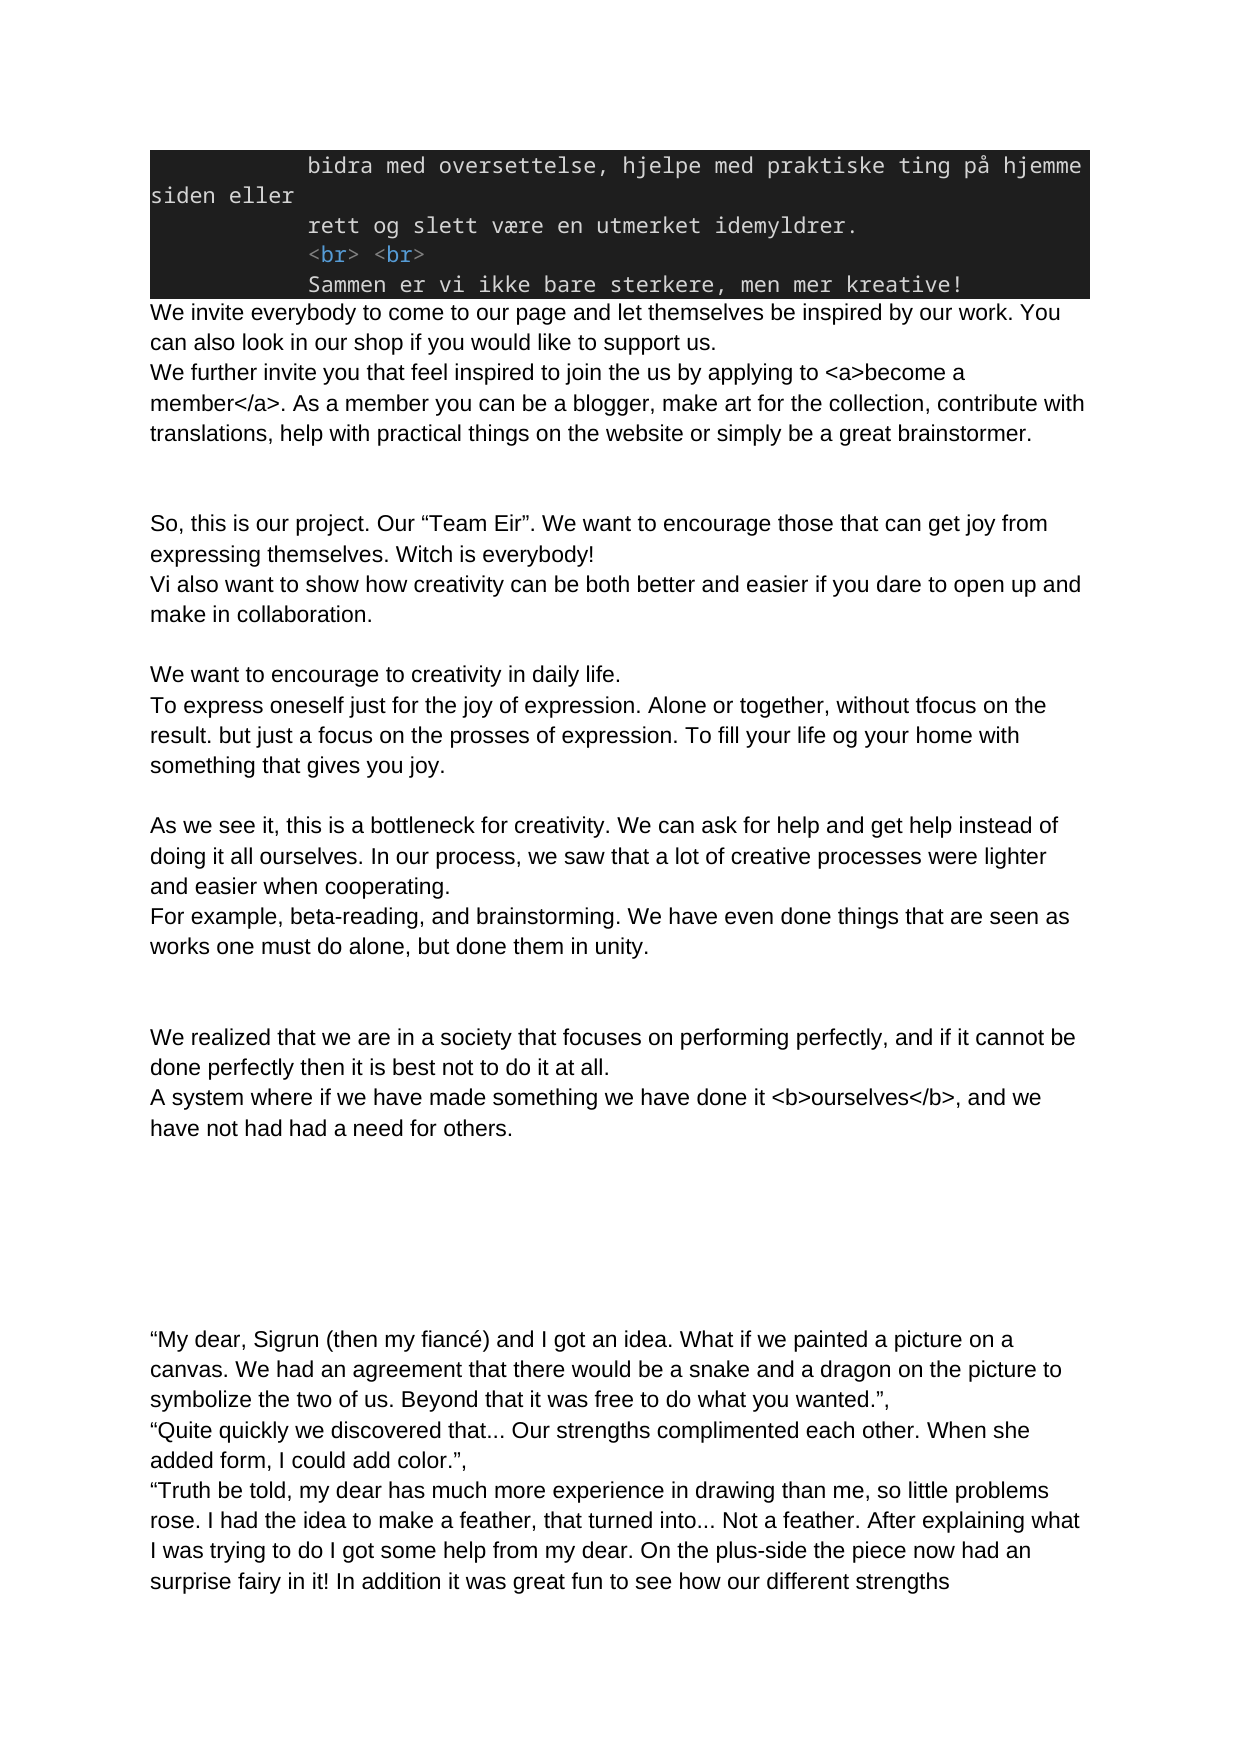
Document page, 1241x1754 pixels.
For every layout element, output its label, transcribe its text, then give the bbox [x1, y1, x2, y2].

text Sammen er vi ikke bare sterkere, men mer kreative! [150, 269, 1090, 299]
text bidra med oversettelse, hjelpe med praktiske ting på hjemmesiden eller [150, 150, 1090, 209]
text We invite everybody to come to our page and let themselves be inspired by our work. You can also look in our shop if you would like to support us. We further invite you that feel inspired to join the us by applying to <a>become a member</a>. As a member you can be a blogger, make art for the collection, contribute with translations, help with practical things on the website or simply be a great brainstormer. [150, 299, 1090, 446]
text rett og slett være en utmerket idemyldrer. [150, 209, 1090, 239]
text “My dear, Sigrun (then my fiancé) and I got an idea. What if we painted a picture on a canvas. We had an agreement that there would be a snake and a dragon on the picture to symbolize the two of us. Beyond that it was free to do what you wanted.”, “Quite quickly we discovered that... Our strengths complimented each other. When she added form, I could add color.”, “Truth be told, my dear has much more experience in drawing than me, so little problems rose. I had the idea to make a feather, that turned into... Not a feather. After explaining what I was trying to do I got some help from my dear. On the plus-side the piece now had an surprise fairy in it! In addition it was great fun to see how our different strengths [150, 1326, 1090, 1594]
text We want to encourage to creativity in daily life. To express oneself just for the joy of expression. Alone or together, without tfocus on the result. but just a focus on the prosses of expression. To fill your life og your home with something that gives you joy. [150, 661, 1090, 778]
text As we see it, this is a bottleneck for creativity. We can ask for help and get help instead of doing it all ourselves. In our process, we saw that a lot of creative processes were lighter and easier when cooperating. For example, beta-reading, and brainstorming. We have even done things that are seen as works one must do alone, but done them in unity. [150, 812, 1090, 960]
text We realized that we are in a society that focuses on performing perfectly, and if it cannot be done perfectly then it is best not to do it at all. A system where if we have made something we have done it <b>ourselves</b>, and we have not had had a need for others. [150, 1024, 1090, 1141]
text So, this is our project. Our “Team Eir”. We want to encourage those that can get joy from expressing themselves. Witch is everybody! Vi also want to show how creativity can be both better and easier if you dare to open up and make in collaboration. [150, 510, 1090, 627]
text <br> <br> [150, 239, 1090, 269]
